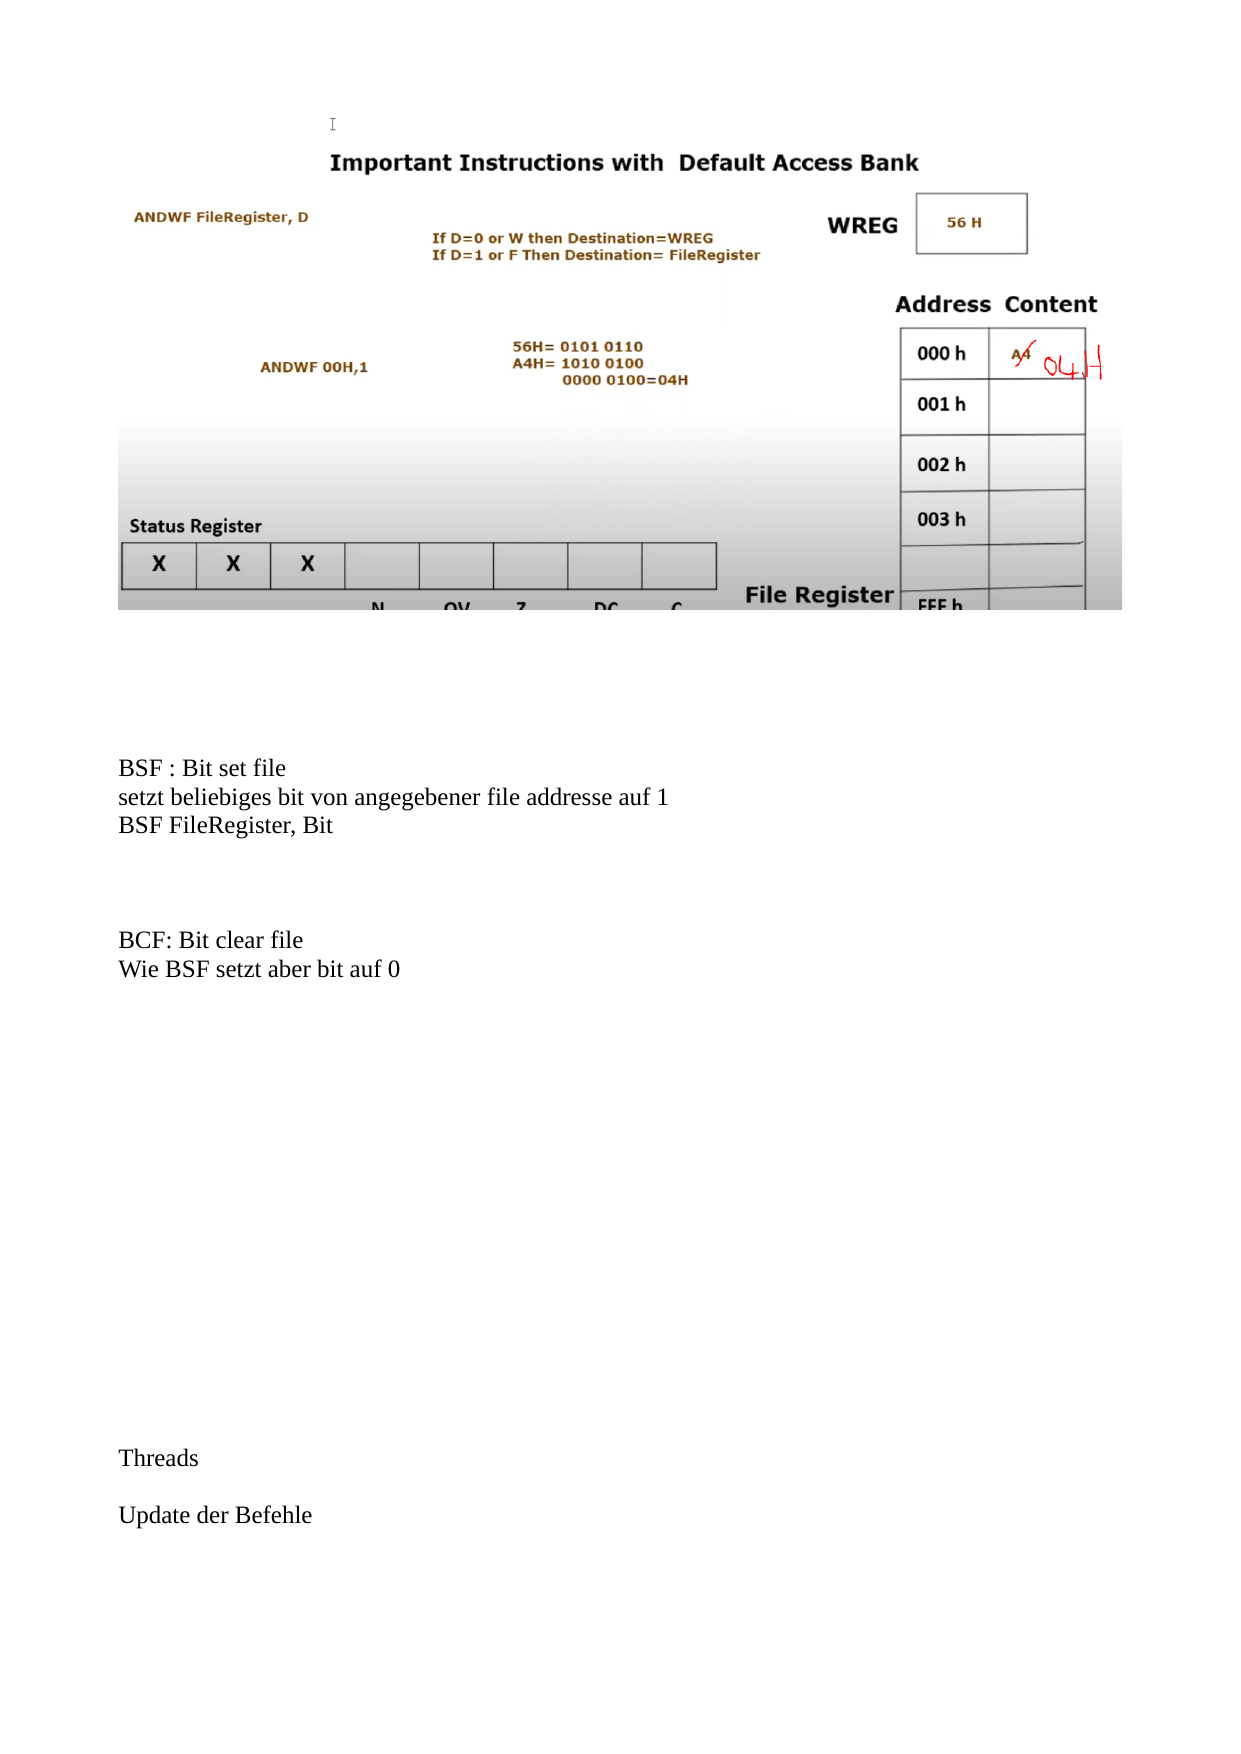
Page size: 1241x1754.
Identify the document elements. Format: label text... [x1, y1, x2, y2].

text BSF FileRegister, Bit [118, 811, 1122, 839]
text Update der Befehle [118, 1501, 1122, 1529]
text Threads [118, 1443, 1122, 1472]
text BCF: Bit clear file [118, 926, 1122, 954]
text BSF : Bit set file [118, 753, 1122, 782]
text setzt beliebiges bit von angegebener file addresse auf 1 [118, 782, 1122, 811]
picture [118, 118, 1123, 610]
text Wie BSF setzt aber bit auf 0 [118, 954, 1122, 983]
